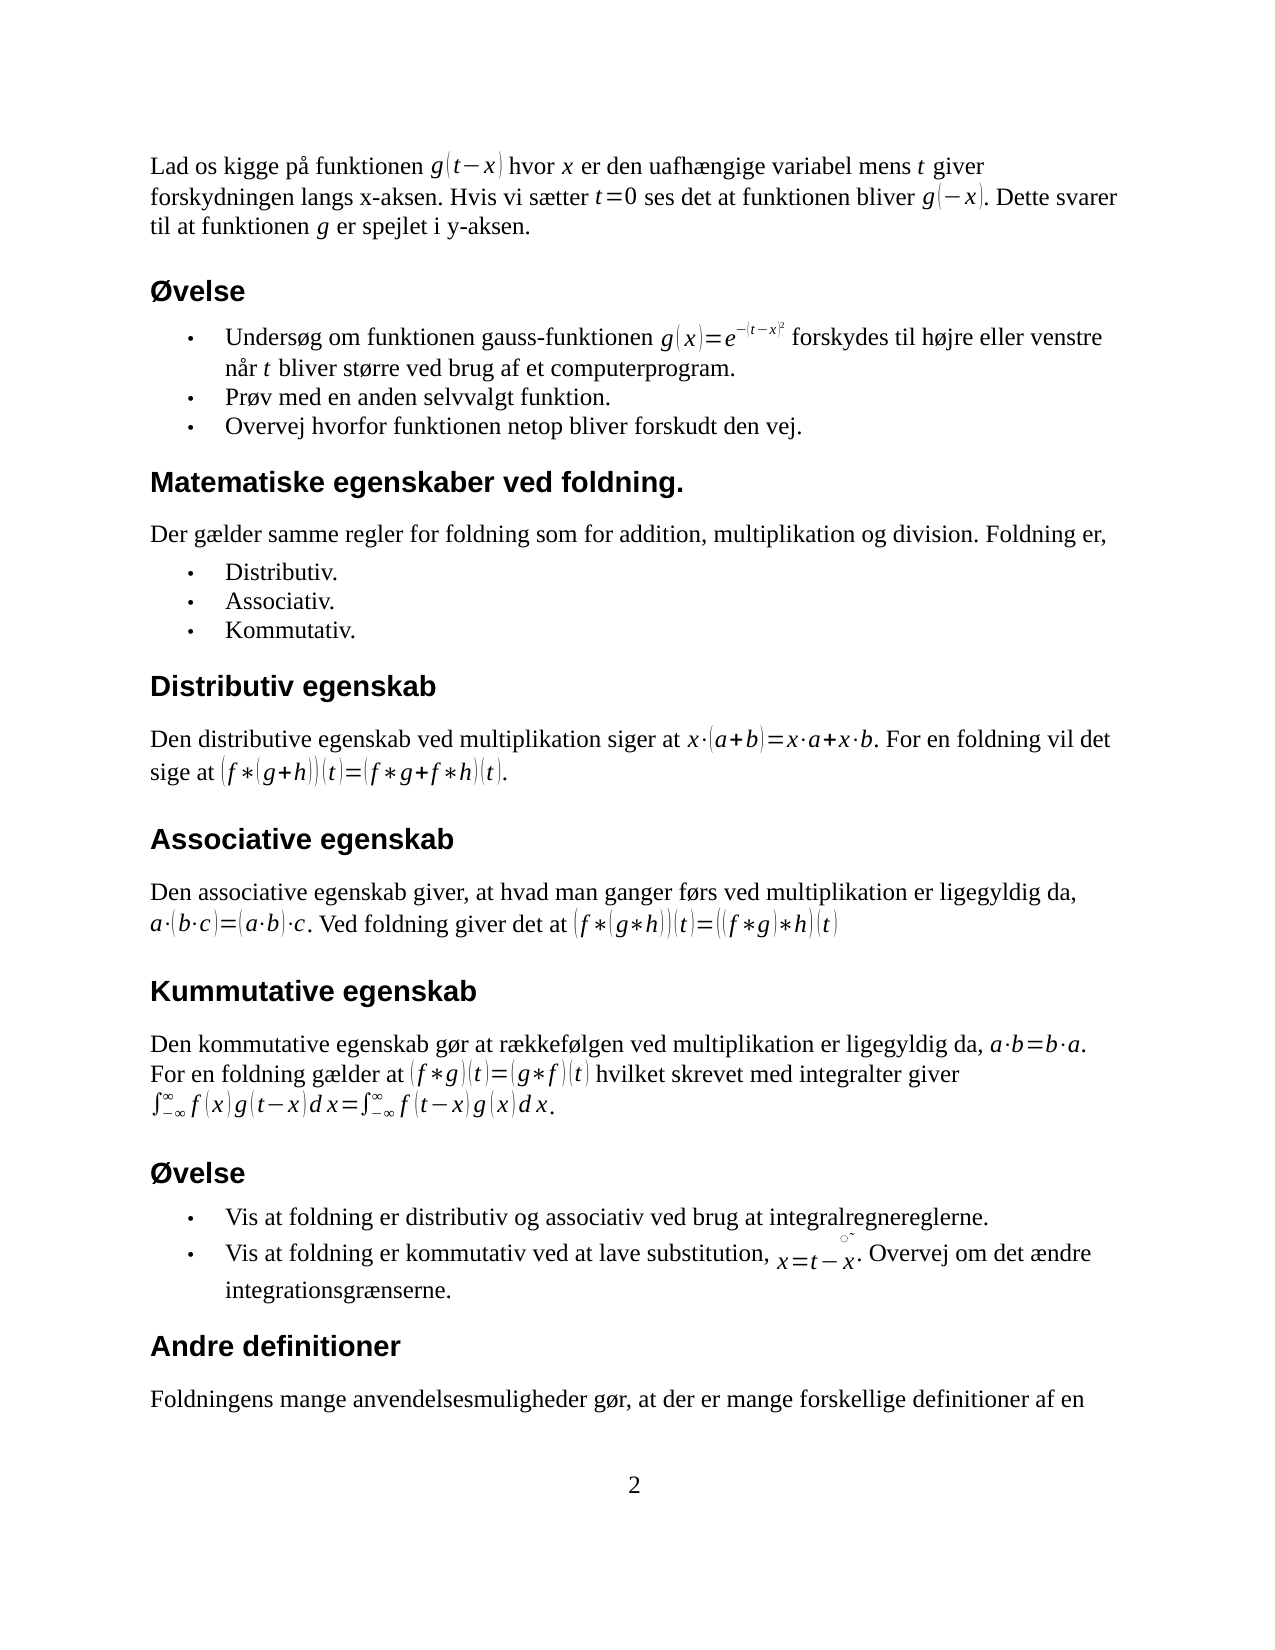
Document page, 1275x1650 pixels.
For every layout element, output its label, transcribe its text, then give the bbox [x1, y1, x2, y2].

list Prøv med en anden selvvalgt funktion. [187, 382, 1125, 411]
list Kommutativ. [187, 615, 1125, 643]
subtitle Andre definitioner [150, 1329, 1125, 1362]
text Der gælder samme regler for foldning som for addition, multiplikation og division. Foldning er, [150, 519, 1125, 548]
subtitle Matematiske egenskaber ved foldning. [150, 464, 1125, 498]
list Vis at foldning er distributiv og associativ ved brug at integralregnereglerne. [187, 1202, 1125, 1231]
text Foldningens mange anvendelsesmuligheder gør, at der er mange forskellige definitioner af en [150, 1384, 1125, 1412]
subtitle Øvelse [150, 274, 1125, 308]
list Vis at foldning er kommutativ ved at lave substitution, . Overvej om det ændre integrationsgrænserne. [187, 1231, 1125, 1304]
list Overvej hvorfor funktionen netop bliver forskudt den vej. [187, 411, 1125, 439]
text Den associative egenskab giver, at hvad man ganger førs ved multiplikation er ligegyldig da,. Ved foldning giver det at [150, 877, 1125, 940]
subtitle Distributiv egenskab [150, 668, 1125, 702]
list Associativ. [187, 586, 1125, 615]
subtitle Associative egenskab [150, 822, 1125, 856]
subtitle Kummutative egenskab [150, 974, 1125, 1008]
list Undersøg om funktionen gauss-funktionen forskydes til højre eller venstre når bliver større ved brug af et computerprogram. [187, 320, 1125, 382]
text Den kommutative egenskab gør at rækkefølgen ved multiplikation er ligegyldig da, . For en foldning gælder at hvilket skrevet med integralter giver . [150, 1029, 1125, 1122]
text Lad os kigge på funktionen hvor er den uafhængige variabel mens giver forskydningen langs x-aksen. Hvis vi sætter ses det at funktionen bliver . Dette svarer til at funktionen er spejlet i y-aksen. [150, 150, 1125, 240]
text Den distributive egenskab ved multiplikation siger at . For en foldning vil det sige at . [150, 723, 1125, 788]
list Distributiv. [187, 557, 1125, 586]
subtitle Øvelse [150, 1156, 1125, 1189]
